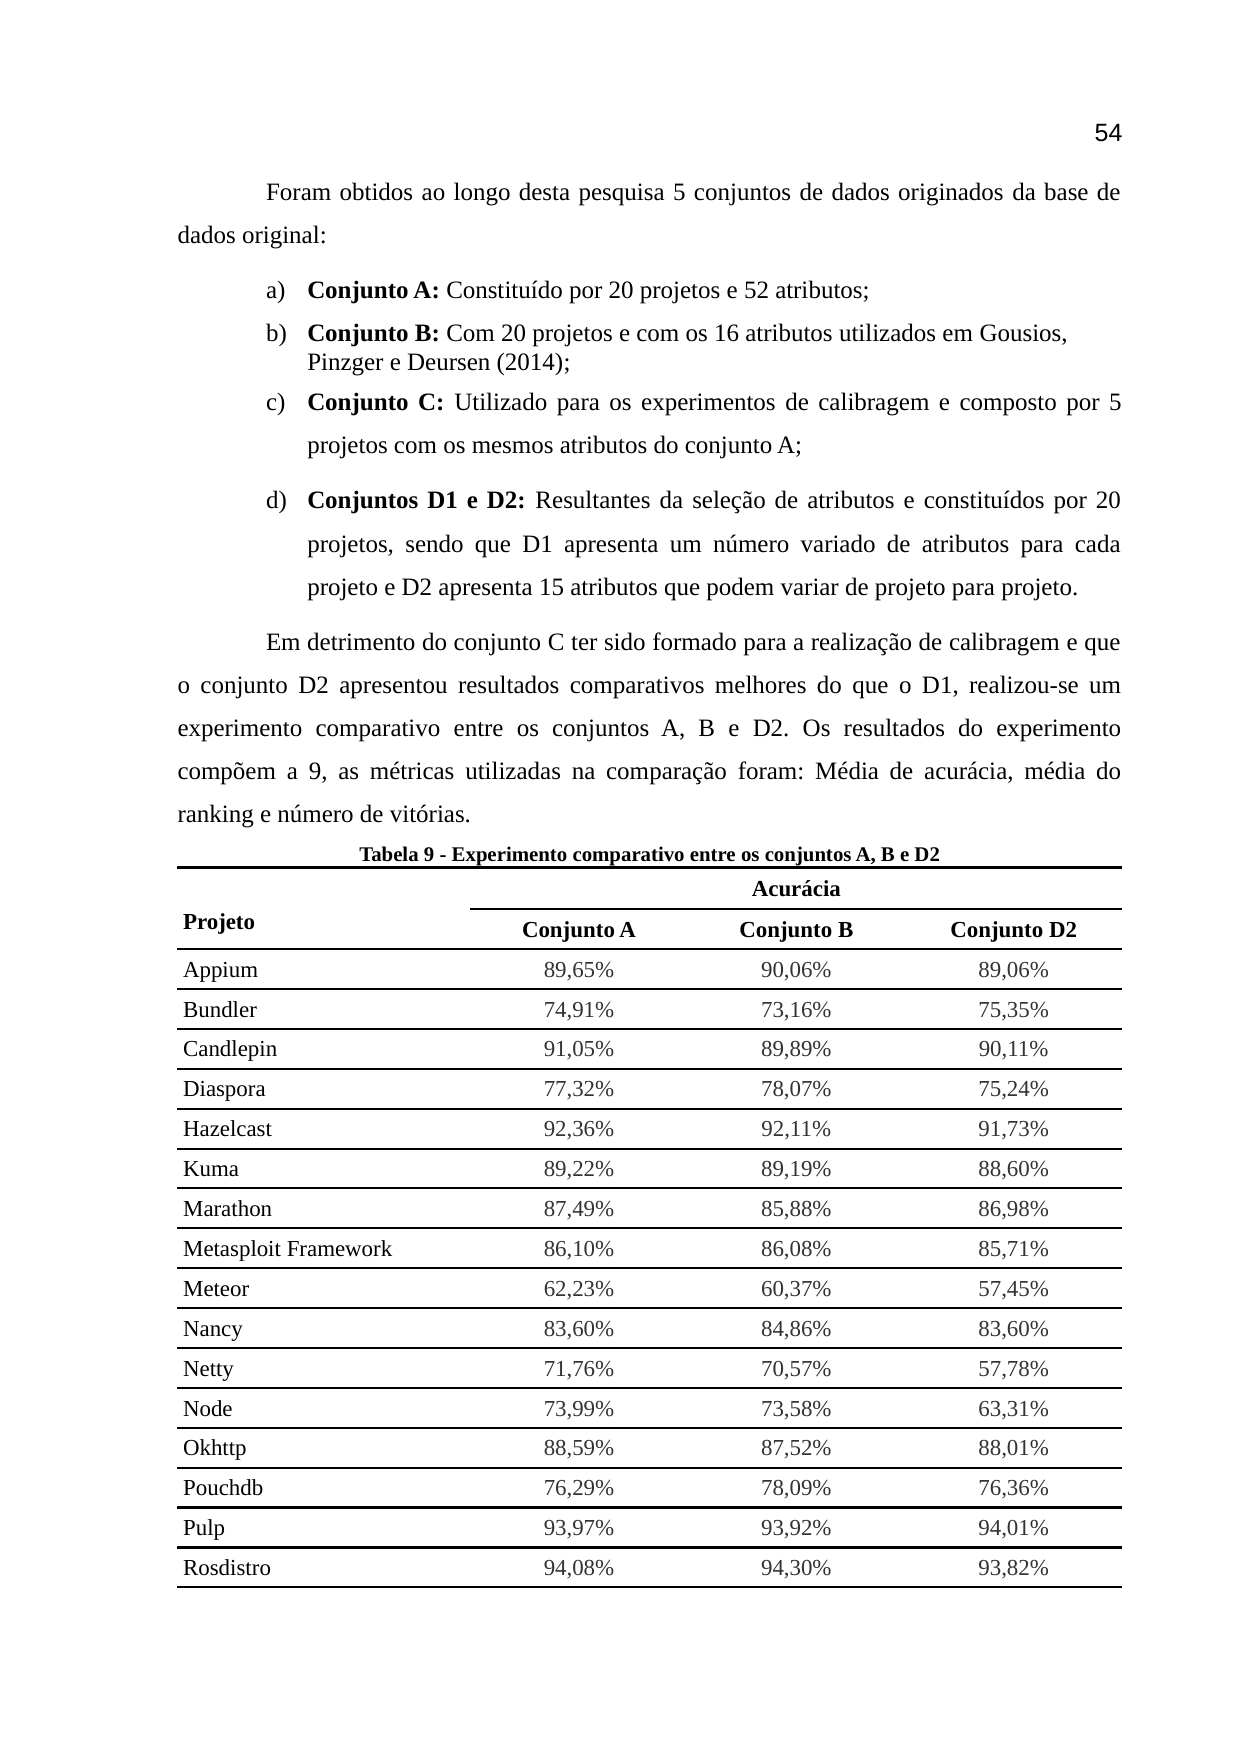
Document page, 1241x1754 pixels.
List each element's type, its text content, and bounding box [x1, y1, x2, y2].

table_cell 94,08% [470, 1549, 687, 1586]
text Tabela 9 - Experimento comparativo entre os conjuntos A, B e D2 [177, 842, 1122, 866]
table_cell Appium [177, 950, 470, 988]
table_cell Kuma [177, 1150, 470, 1187]
table_cell 87,52% [688, 1429, 905, 1467]
table_cell Conjunto A [470, 910, 687, 948]
table_cell 77,32% [470, 1070, 687, 1107]
table_cell 93,97% [470, 1509, 687, 1546]
table_cell 78,09% [688, 1469, 905, 1506]
table_cell Marathon [177, 1189, 470, 1227]
table_cell 76,29% [470, 1469, 687, 1506]
table_cell 78,07% [688, 1070, 905, 1107]
table_cell 73,58% [688, 1389, 905, 1427]
table_cell 94,01% [905, 1509, 1122, 1546]
table_cell Node [177, 1389, 470, 1427]
table_cell 86,10% [470, 1229, 687, 1267]
table_cell Metasploit Framework [177, 1229, 470, 1267]
table_cell 90,06% [688, 950, 905, 988]
table_cell 92,11% [688, 1110, 905, 1147]
table_cell 76,36% [905, 1469, 1122, 1506]
list Conjuntos D1 e D2: Resultantes da seleção de atributos e constituídos por 20 projetos, sendo que D1 apresenta um número variado de atributos para cada projeto e D2 apresenta 15 atributos que podem variar de projeto para projeto. [266, 486, 1122, 601]
table_cell 57,78% [905, 1349, 1122, 1387]
table_cell 86,08% [688, 1229, 905, 1267]
table_cell Conjunto D2 [905, 910, 1122, 948]
table_cell 85,88% [688, 1189, 905, 1227]
table_cell 74,91% [470, 990, 687, 1028]
table_cell 71,76% [470, 1349, 687, 1387]
table_cell 91,05% [470, 1030, 687, 1068]
table_cell Hazelcast [177, 1110, 470, 1147]
text Foram obtidos ao longo desta pesquisa 5 conjuntos de dados originados da base de dados original: [177, 177, 1122, 249]
table_cell 89,22% [470, 1150, 687, 1187]
list Conjunto B: Com 20 projetos e com os 16 atributos utilizados em Gousios, Pinzger e Deursen (2014); [266, 318, 1122, 376]
table_cell 73,16% [688, 990, 905, 1028]
table_cell Nancy [177, 1309, 470, 1347]
text Em detrimento do conjunto C ter sido formado para a realização de calibragem e que o conjunto D2 apresentou resultados comparativos melhores do que o D1, realizou-se um experimento comparativo entre os conjuntos A, B e D2. Os resultados do experimento compõem a Tabela 9, as métricas utilizadas na comparação foram: Média de acurácia, média do ranking e número de vitórias. [177, 627, 1122, 828]
table_cell 83,60% [905, 1309, 1122, 1347]
table_cell 84,86% [688, 1309, 905, 1347]
table_cell 89,89% [688, 1030, 905, 1068]
table_cell 88,60% [905, 1150, 1122, 1187]
table_cell 86,98% [905, 1189, 1122, 1227]
table_cell Netty [177, 1349, 470, 1387]
table_cell 70,57% [688, 1349, 905, 1387]
table_cell Bundler [177, 990, 470, 1028]
table_cell 73,99% [470, 1389, 687, 1427]
table_cell 93,92% [688, 1509, 905, 1546]
table_cell Meteor [177, 1269, 470, 1307]
table_cell Diaspora [177, 1070, 470, 1107]
list Conjunto A: Constituído por 20 projetos e 52 atributos; [266, 275, 1122, 304]
table_cell 91,73% [905, 1110, 1122, 1147]
table_cell 94,30% [688, 1549, 905, 1586]
list Conjunto C: Utilizado para os experimentos de calibragem e composto por 5 projetos com os mesmos atributos do conjunto A; [266, 387, 1122, 459]
table_cell 63,31% [905, 1389, 1122, 1427]
table_cell 62,23% [470, 1269, 687, 1307]
table_cell 60,37% [688, 1269, 905, 1307]
table_cell 75,35% [905, 990, 1122, 1028]
table_cell 88,01% [905, 1429, 1122, 1467]
table_cell 90,11% [905, 1030, 1122, 1068]
table_header Projeto [177, 869, 470, 948]
table_cell Pulp [177, 1509, 470, 1546]
table_cell 89,06% [905, 950, 1122, 988]
table_cell 89,19% [688, 1150, 905, 1187]
table_cell Conjunto B [688, 910, 905, 948]
table_cell 89,65% [470, 950, 687, 988]
table_cell 87,49% [470, 1189, 687, 1227]
table_cell Okhttp [177, 1429, 470, 1467]
table_cell Candlepin [177, 1030, 470, 1068]
table_cell 75,24% [905, 1070, 1122, 1107]
table_cell 85,71% [905, 1229, 1122, 1267]
table_cell 57,45% [905, 1269, 1122, 1307]
table_cell 92,36% [470, 1110, 687, 1147]
table_cell 88,59% [470, 1429, 687, 1467]
table_cell Rosdistro [177, 1549, 470, 1586]
table_cell Pouchdb [177, 1469, 470, 1506]
table_cell 83,60% [470, 1309, 687, 1347]
table_cell 93,82% [905, 1549, 1122, 1586]
table_header Acurácia [470, 869, 1122, 908]
